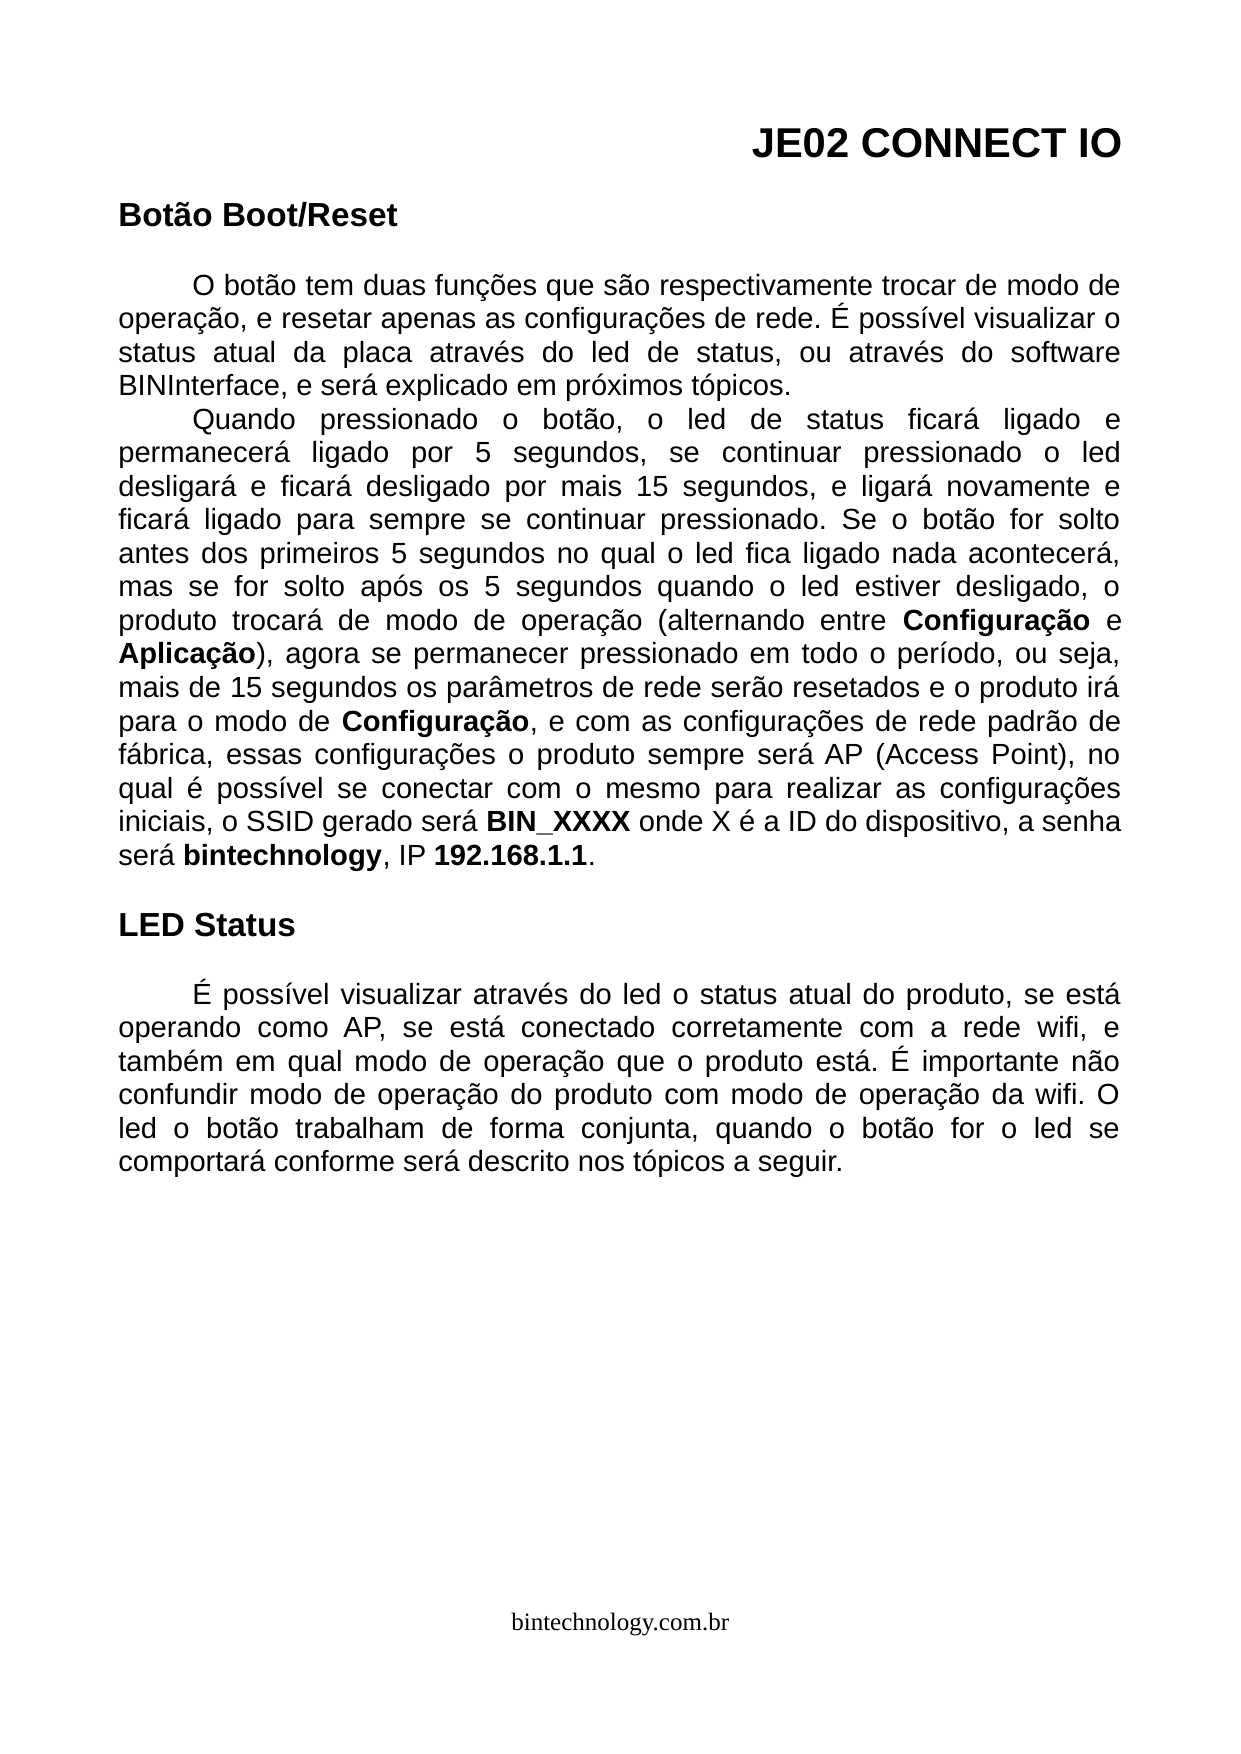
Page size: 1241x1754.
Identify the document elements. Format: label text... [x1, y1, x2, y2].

text O botão tem duas funções que são respectivamente trocar de modo de operação, e resetar apenas as configurações de rede. É possível visualizar o status atual da placa através do led de status, ou através do software BINInterface, e será explicado em próximos tópicos. [118, 267, 1122, 402]
text Quando pressionado o botão, o led de status ficará ligado e permanecerá ligado por 5 segundos, se continuar pressionado o led desligará e ficará desligado por mais 15 segundos, e ligará novamente e ficará ligado para sempre se continuar pressionado. Se o botão for solto antes dos primeiros 5 segundos no qual o led fica ligado nada acontecerá, mas se for solto após os 5 segundos quando o led estiver desligado, o produto trocará de modo de operação (alternando entre Configuração e Aplicação), agora se permanecer pressionado em todo o período, ou seja, mais de 15 segundos os parâmetros de rede serão resetados e o produto irá para o modo de Configuração, e com as configurações de rede padrão de fábrica, essas configurações o produto sempre será AP (Access Point), no qual é possível se conectar com o mesmo para realizar as configurações iniciais, o SSID gerado será BIN_XXXX onde X é a ID do dispositivo, a senha será bintechnology, IP 192.168.1.1. [118, 402, 1122, 871]
text É possível visualizar através do led o status atual do produto, se está operando como AP, se está conectado corretamente com a rede wifi, e também em qual modo de operação que o produto está. É importante não confundir modo de operação do produto com modo de operação da wifi. O led o botão trabalham de forma conjunta, quando o botão for o led se comportará conforme será descrito nos tópicos a seguir. [118, 977, 1122, 1178]
text LED Status [118, 905, 1122, 943]
text Botão Boot/Reset [118, 196, 1122, 234]
